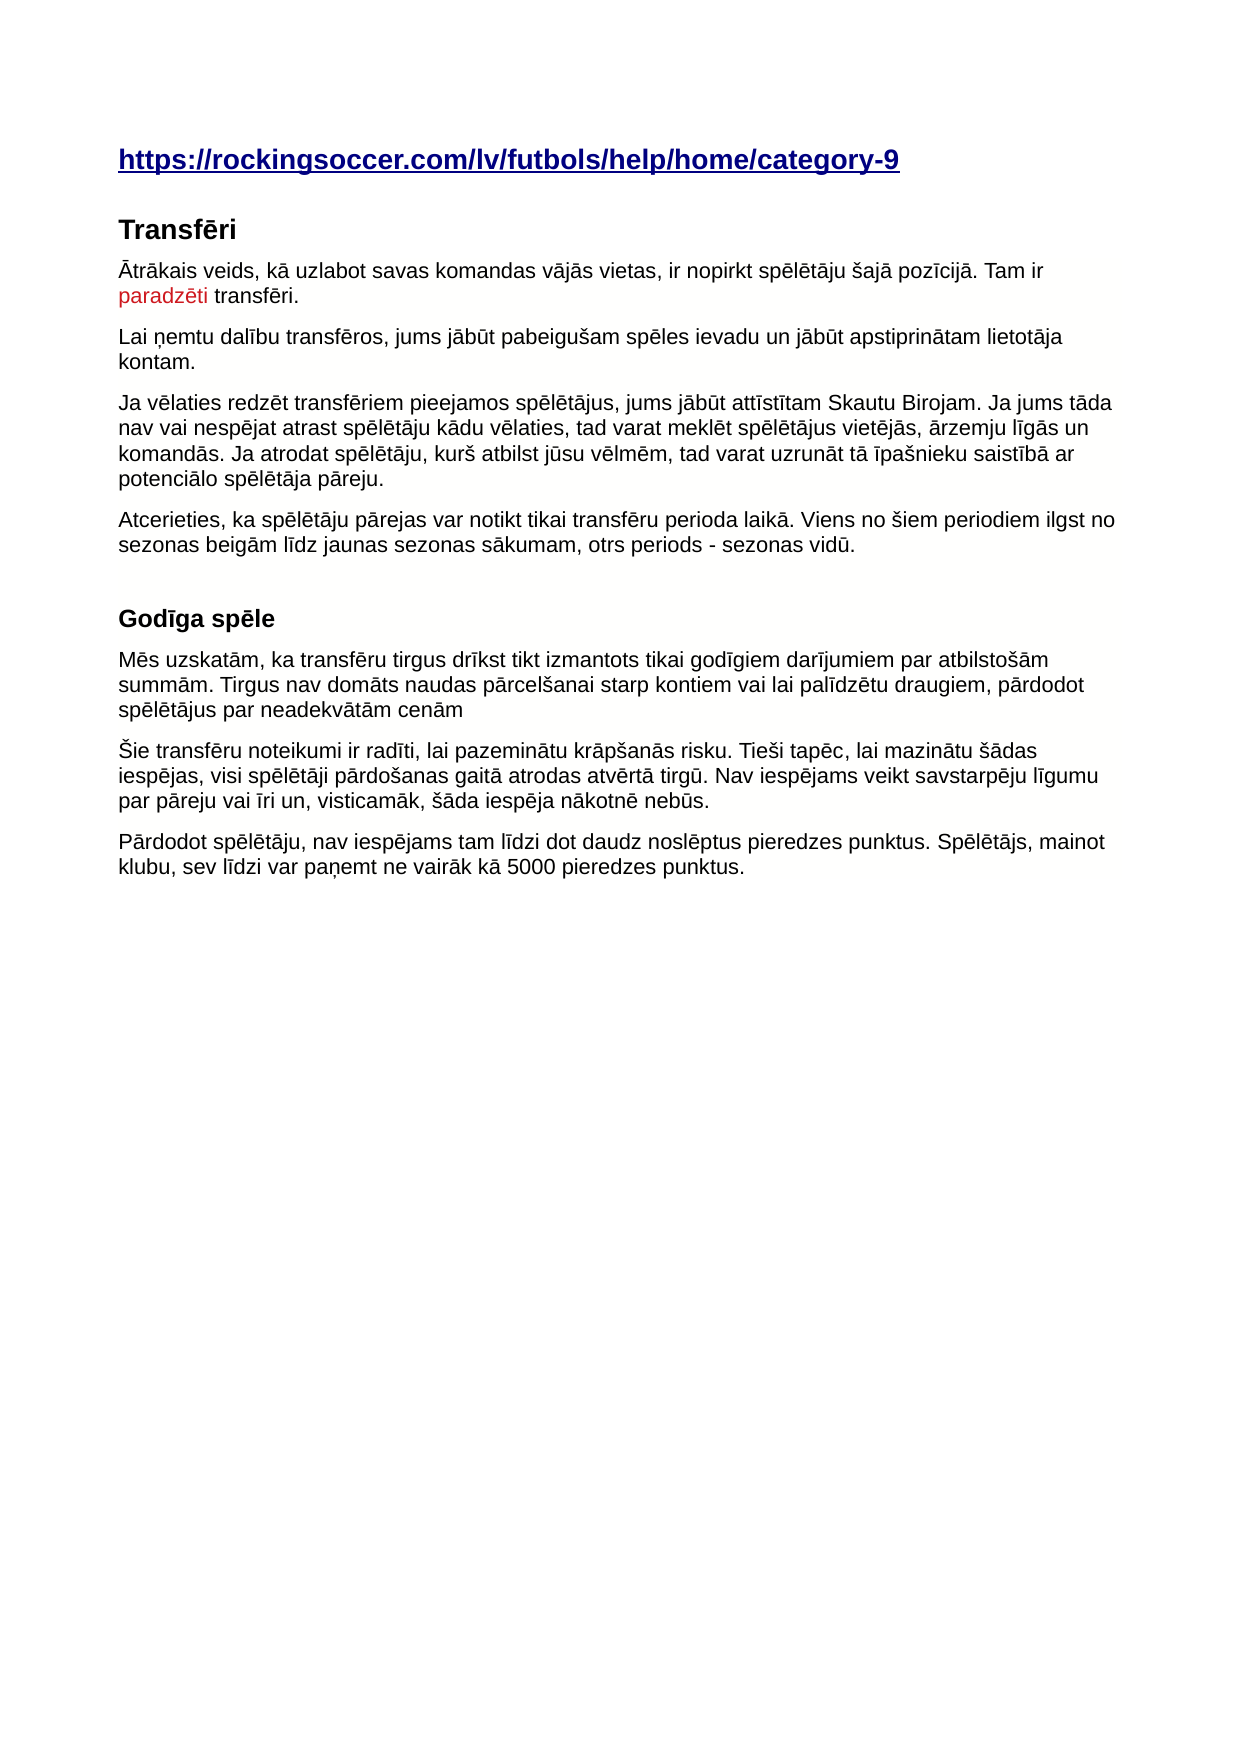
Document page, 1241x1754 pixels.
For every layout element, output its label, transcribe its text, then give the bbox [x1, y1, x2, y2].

text Ja vēlaties redzēt transfēriem pieejamos spēlētājus, jums jābūt attīstītam Skautu Birojam. Ja jums tāda nav vai nespējat atrast spēlētāju kādu vēlaties, tad varat meklēt spēlētājus vietējās, ārzemju līgās un komandās. Ja atrodat spēlētāju, kurš atbilst jūsu vēlmēm, tad varat uzrunāt tā īpašnieku saistībā ar potenciālo spēlētāja pāreju. [118, 390, 1122, 491]
text Pārdodot spēlētāju, nav iespējams tam līdzi dot daudz noslēptus pieredzes punktus. Spēlētājs, mainot klubu, sev līdzi var paņemt ne vairāk kā 5000 pieredzes punktus. [118, 829, 1122, 879]
text Atcerieties, ka spēlētāju pārejas var notikt tikai transfēru perioda laikā. Viens no šiem periodiem ilgst no sezonas beigām līdz jaunas sezonas sākumam, otrs periods - sezonas vidū. [118, 506, 1122, 557]
subtitle Godīga spēle [118, 604, 1122, 632]
text Šie transfēru noteikumi ir radīti, lai pazeminātu krāpšanās risku. Tieši tapēc, lai mazinātu šādas iespējas, visi spēlētāji pārdošanas gaitā atrodas atvērtā tirgū. Nav iespējams veikt savstarpēju līgumu par pāreju vai īri un, visticamāk, šāda iespēja nākotnē nebūs. [118, 738, 1122, 813]
text Lai ņemtu dalību transfēros, jums jābūt pabeigušam spēles ievadu un jābūt apstiprinātam lietotāja kontam. [118, 324, 1122, 374]
subtitle https://rockingsoccer.com/lv/futbols/help/home/category-9 [118, 143, 1122, 176]
subtitle Transfēri [118, 213, 1122, 245]
text Ātrākais veids, kā uzlabot savas komandas vājās vietas, ir nopirkt spēlētāju šajā pozīcijā. Tam ir paradzēti transfēri. [118, 258, 1122, 308]
text Mēs uzskatām, ka transfēru tirgus drīkst tikt izmantots tikai godīgiem darījumiem par atbilstošām summām. Tirgus nav domāts naudas pārcelšanai starp kontiem vai lai palīdzētu draugiem, pārdodot spēlētājus par neadekvātām cenām [118, 647, 1122, 722]
